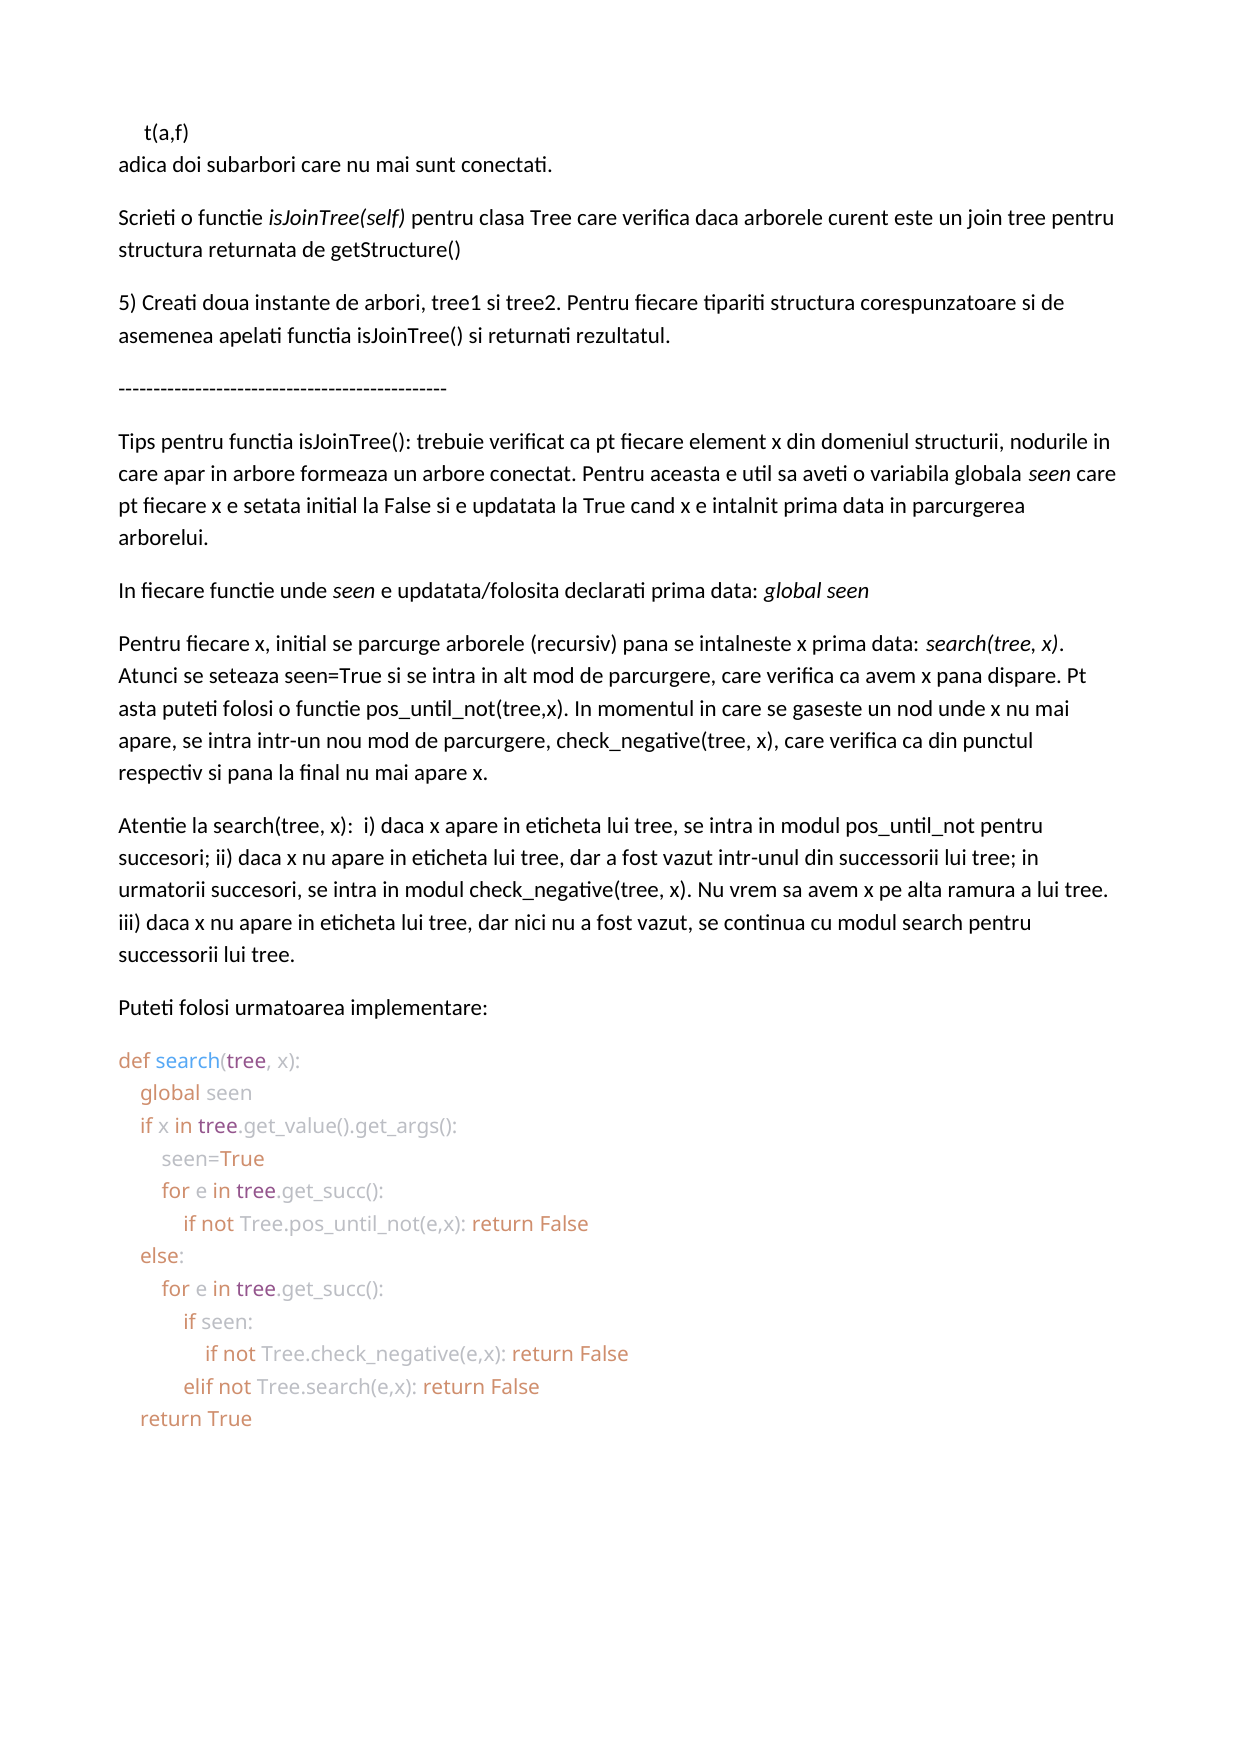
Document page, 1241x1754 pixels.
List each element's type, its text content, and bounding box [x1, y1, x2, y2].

text def search(tree, x): global seen if x in tree.get_value().get_args(): seen=True for e in tree.get_succ(): if not Tree.pos_until_not(e,x): return False else: for e in tree.get_succ(): if seen: if not Tree.check_negative(e,x): return False elif not Tree.search(e,x): return False return True [118, 1046, 1122, 1433]
text ----------------------------------------------- [118, 374, 1122, 402]
text Puteti folosi urmatoarea implementare: [118, 993, 1122, 1021]
text Pentru fiecare x, initial se parcurge arborele (recursiv) pana se intalneste x prima data: search(tree, x). Atunci se seteaza seen=True si se intra in alt mod de parcurgere, care verifica ca avem x pana dispare. Pt asta puteti folosi o functie pos_until_not(tree,x). In momentul in care se gaseste un nod unde x nu mai apare, se intra intr-un nou mod de parcurgere, check_negative(tree, x), care verifica ca din punctul respectiv si pana la final nu mai apare x. [118, 629, 1122, 786]
text Atentie la search(tree, x): i) daca x apare in eticheta lui tree, se intra in modul pos_until_not pentru succesori; ii) daca x nu apare in eticheta lui tree, dar a fost vazut intr-unul din successorii lui tree; in urmatorii succesori, se intra in modul check_negative(tree, x). Nu vrem sa avem x pe alta ramura a lui tree. iii) daca x nu apare in eticheta lui tree, dar nici nu a fost vazut, se continua cu modul search pentru successorii lui tree. [118, 811, 1122, 968]
text In fiecare functie unde seen e updatata/folosita declarati prima data: global seen [118, 576, 1122, 604]
text Tips pentru functia isJoinTree(): trebuie verificat ca pt fiecare element x din domeniul structurii, nodurile in care apar in arbore formeaza un arbore conectat. Pentru aceasta e util sa aveti o variabila globala seen care pt fiecare x e setata initial la False si e updatata la True cand x e intalnit prima data in parcurgerea arborelui. [118, 427, 1122, 551]
text 5) Creati doua instante de arbori, tree1 si tree2. Pentru fiecare tipariti structura corespunzatoare si de asemenea apelati functia isJoinTree() si returnati rezultatul. [118, 288, 1122, 349]
text Scrieti o functie isJoinTree(self) pentru clasa Tree care verifica daca arborele curent este un join tree pentru structura returnata de getStructure() [118, 203, 1122, 263]
text t(a,f) [118, 118, 1122, 146]
text adica doi subarbori care nu mai sunt conectati. [118, 150, 1122, 178]
